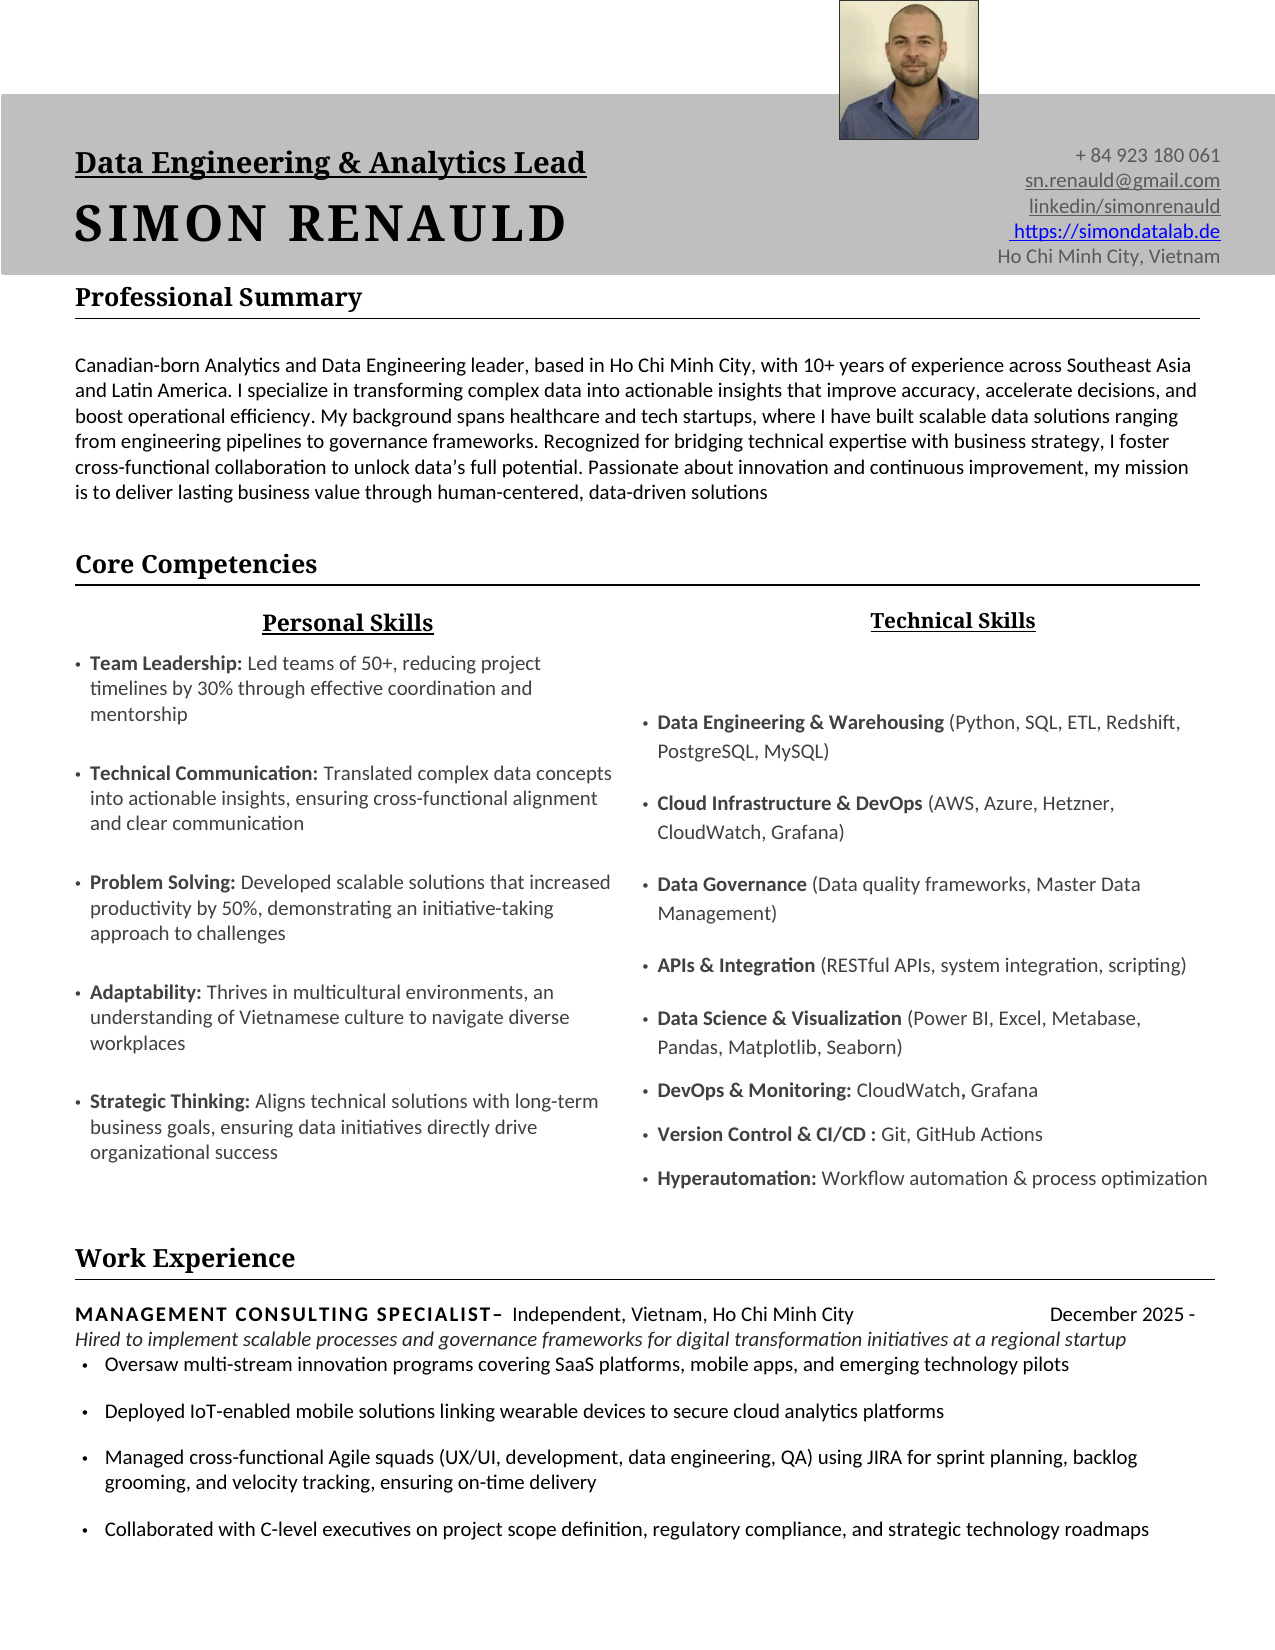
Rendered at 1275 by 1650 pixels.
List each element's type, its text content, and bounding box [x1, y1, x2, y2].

list Team Leadership: Led teams of 50+, reducing project timelines by 30% through effective coordination and mentorship [75, 650, 614, 726]
text Management Consulting Specialist– Independent, Vietnam, Ho Chi Minh City December 2025 - [75, 1301, 1209, 1326]
subtitle Work Experience [75, 1241, 1215, 1279]
list DevOps & Monitoring: CloudWatch, Grafana [642, 1078, 1211, 1103]
list Strategic Thinking: Aligns technical solutions with long-term business goals, ensuring data initiatives directly drive organizational success [75, 1088, 614, 1165]
list Data Governance (Data quality frameworks, Master Data Management) [642, 871, 1211, 926]
list Adaptability: Thrives in multicultural environments, an understanding of Vietnamese culture to navigate diverse workplaces [75, 979, 614, 1055]
list Problem Solving: Developed scalable solutions that increased productivity by 50%, demonstrating an initiative-taking approach to challenges [75, 869, 614, 946]
list Deployed IoT-enabled mobile solutions linking wearable devices to secure cloud analytics platforms [82, 1398, 1153, 1423]
text Hired to implement scalable processes and governance frameworks for digital transformation initiatives at a regional startup [75, 1326, 1209, 1352]
list Cloud Infrastructure & DevOps (AWS, Azure, Hetzner, CloudWatch, Grafana) [642, 790, 1211, 845]
list Data Engineering & Warehousing (Python, SQL, ETL, Redshift, PostgreSQL, MySQL) [642, 709, 1211, 763]
subtitle Canadian-born Analytics and Data Engineering leader, based in Ho Chi Minh City, with 10+ years of experience across Southeast Asia and Latin America. I specialize in transforming complex data into actionable insights that improve accuracy, accelerate decisions, and boost operational efficiency. My background spans healthcare and tech startups, where I have built scalable data solutions ranging from engineering pipelines to governance frameworks. Recognized for bridging technical expertise with business strategy, I foster cross-functional collaboration to unlock data’s full potential. Passionate about innovation and continuous improvement, my mission is to deliver lasting business value through human-centered, data-driven solutions [75, 352, 1200, 505]
list Oversaw multi-stream innovation programs covering SaaS platforms, mobile apps, and emerging technology pilots [82, 1352, 1153, 1377]
list Technical Communication: Translated complex data concepts into actionable insights, ensuring cross-functional alignment and clear communication [75, 760, 614, 836]
list APIs & Integration (RESTful APIs, system integration, scripting) [642, 953, 1211, 978]
list Collaborated with C-level executives on project scope definition, regulatory compliance, and strategic technology roadmaps [82, 1516, 1153, 1541]
list Managed cross-functional Agile squads (UX/UI, development, data engineering, QA) using JIRA for sprint planning, backlog grooming, and velocity tracking, ensuring on-time delivery [82, 1444, 1153, 1495]
text Personal Skills [90, 606, 605, 638]
subtitle Professional Summary [75, 279, 1200, 318]
table_header Data Engineering & Analytics Lead Simon Renauld [75, 275, 683, 279]
subtitle Core Competencies [75, 546, 1200, 584]
list Hyperautomation: Workflow automation & process optimization [642, 1165, 1211, 1191]
list Version Control & CI/CD : Git, GitHub Actions [642, 1121, 1211, 1147]
list Data Science & Visualization (Power BI, Excel, Metabase, Pandas, Matplotlib, Seaborn) [642, 1005, 1211, 1059]
text Technical Skills [695, 606, 1211, 635]
